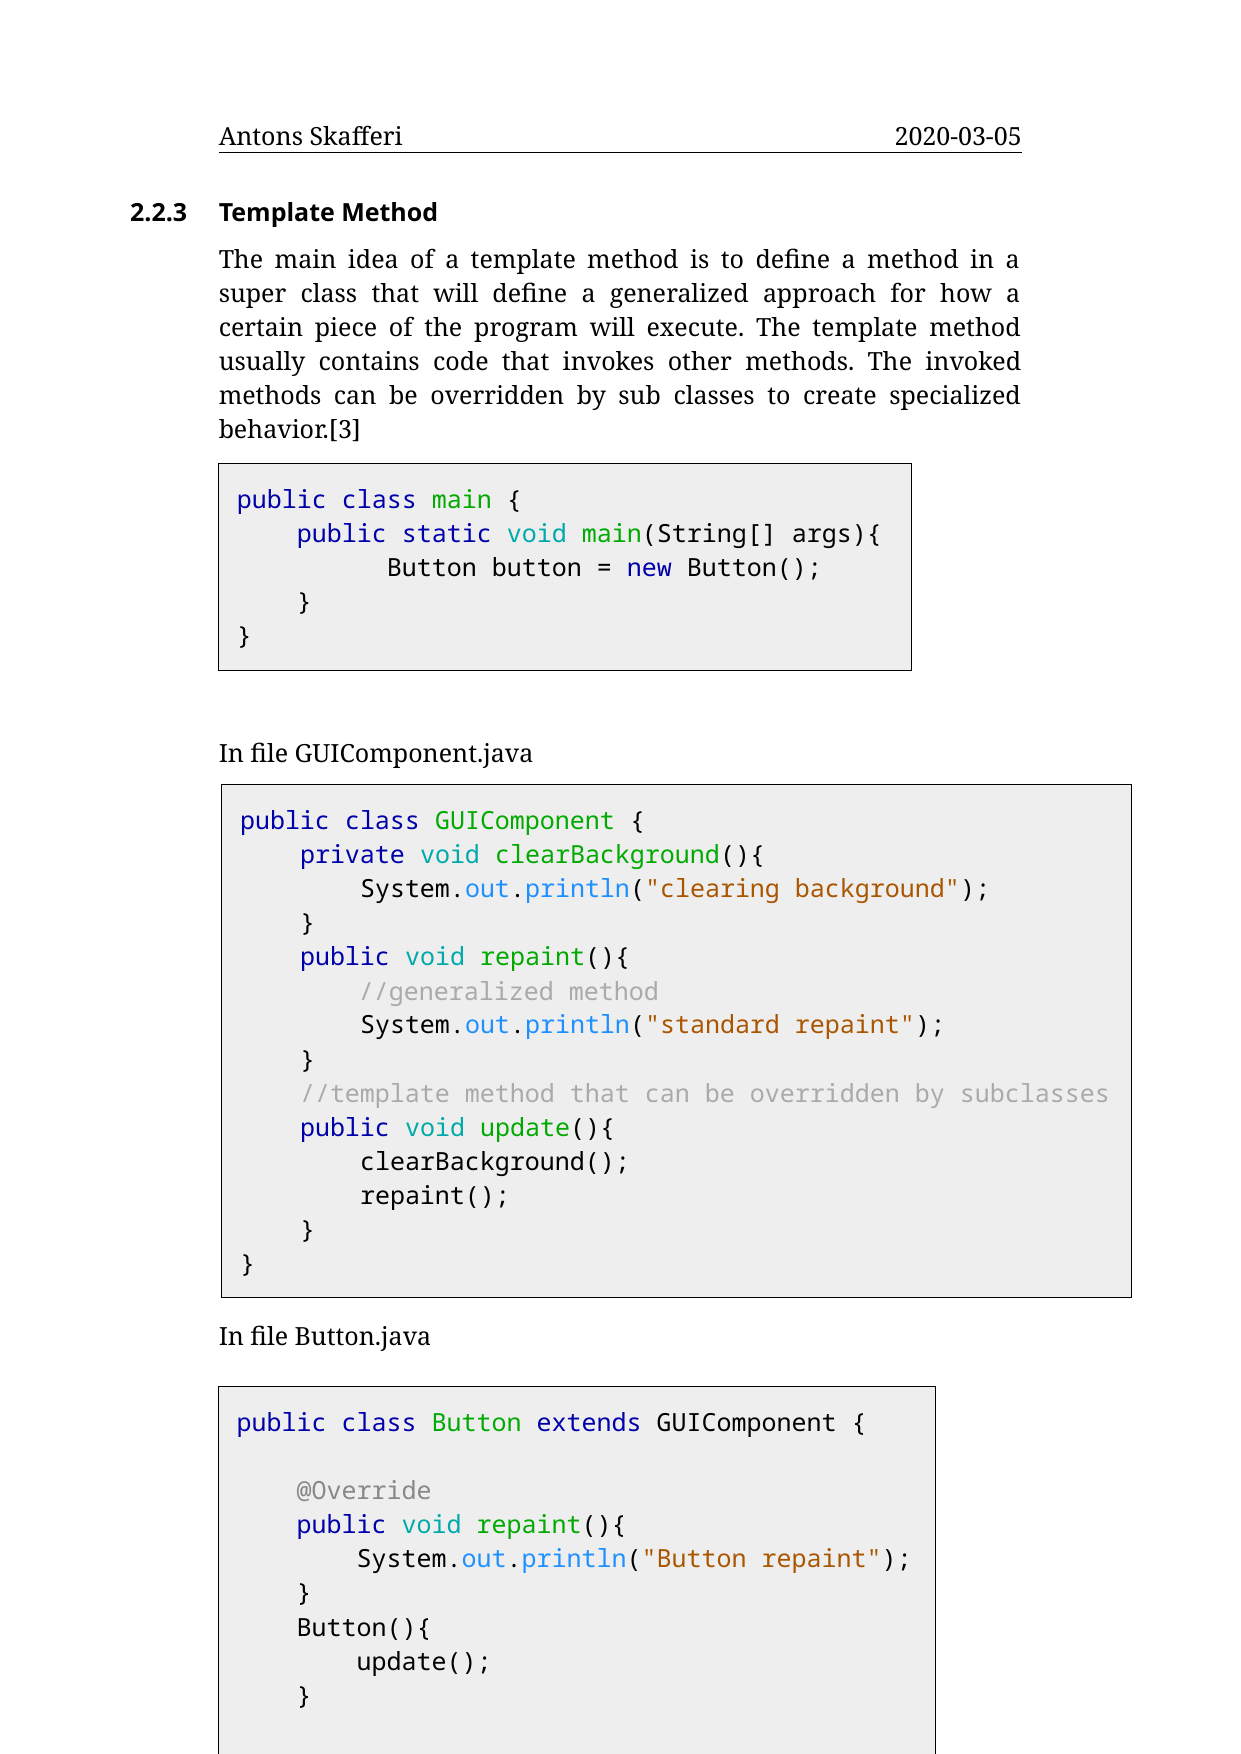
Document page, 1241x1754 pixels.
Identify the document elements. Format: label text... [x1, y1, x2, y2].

text The main idea of a template method is to define a method in a super class that will define a generalized approach for how a certain piece of the program will execute. The template method usually contains code that invokes other methods. The invoked methods can be overridden by sub classes to create specialized behavior.[3] [218, 241, 1022, 446]
text In file Button.java [218, 1319, 1022, 1353]
subtitle Template Method [130, 194, 1022, 228]
text In file GUIComponent.java [218, 736, 1022, 769]
